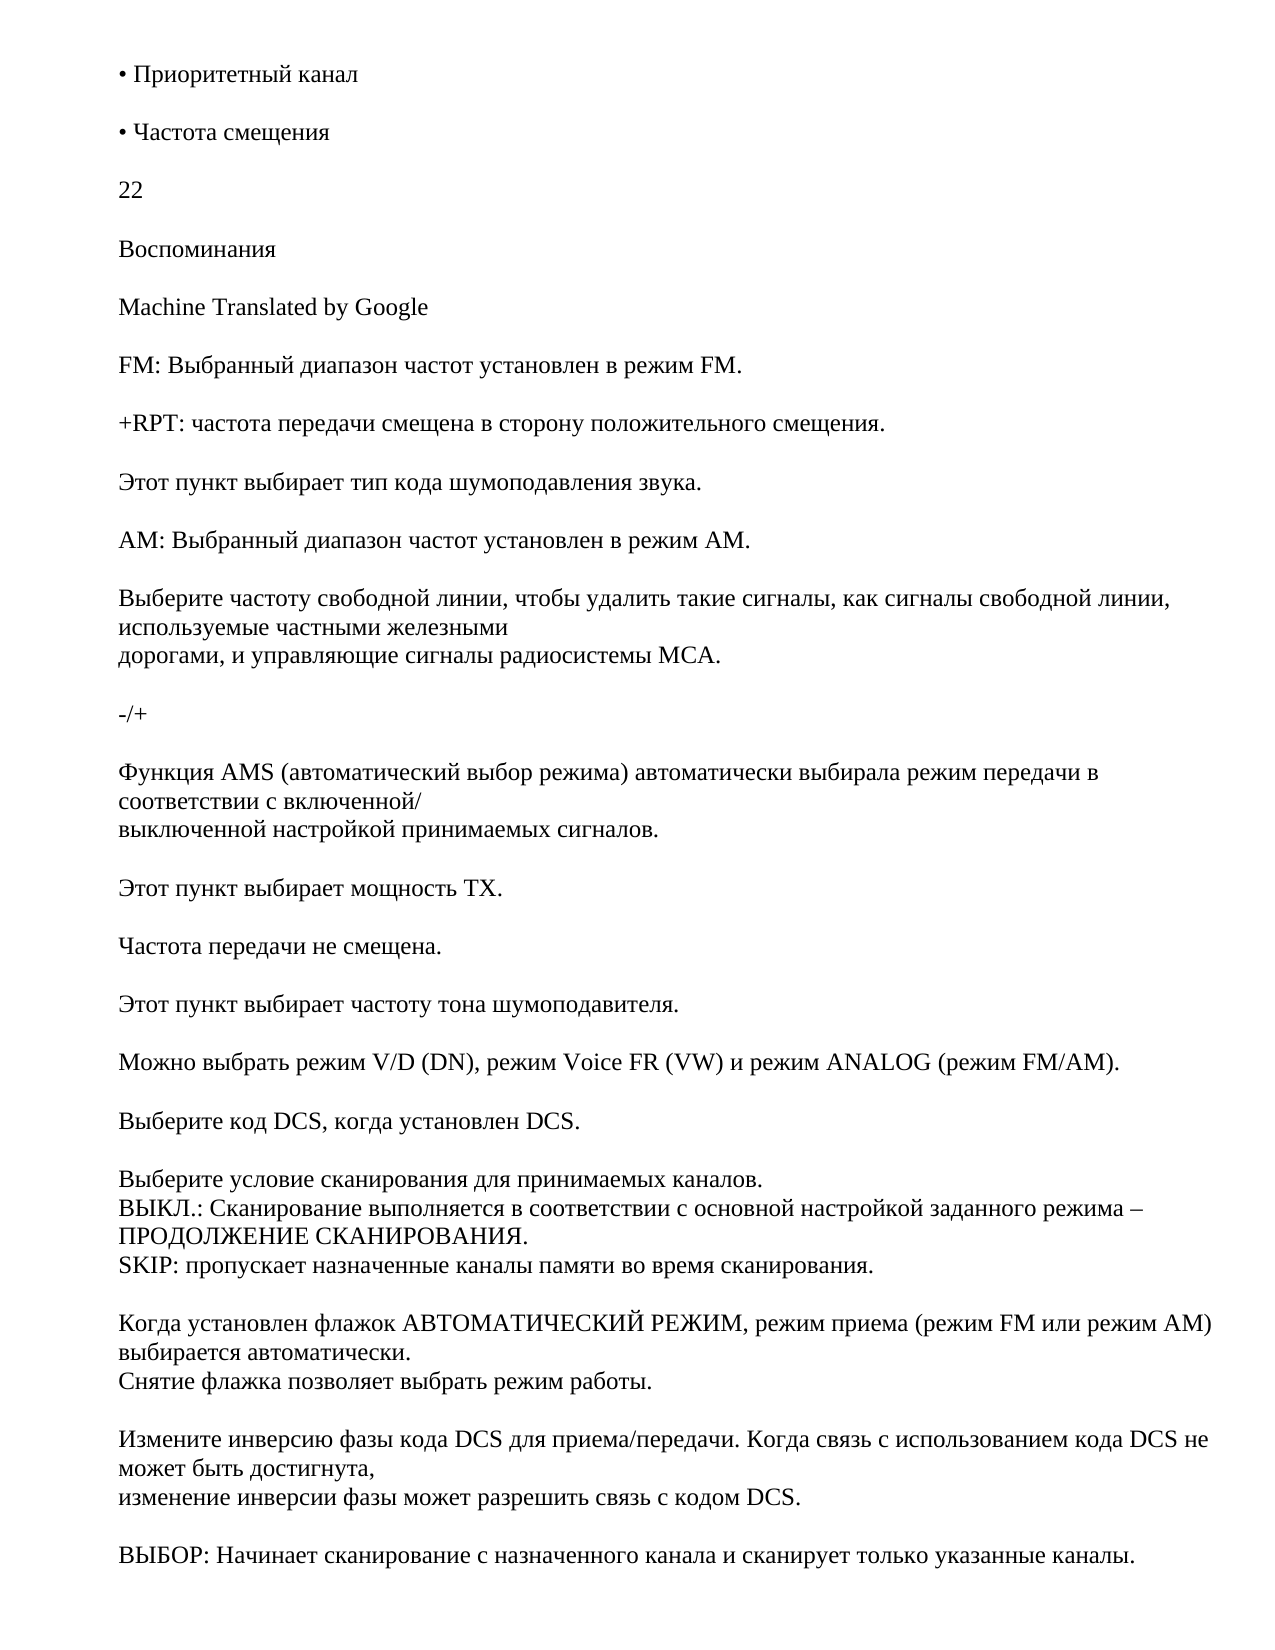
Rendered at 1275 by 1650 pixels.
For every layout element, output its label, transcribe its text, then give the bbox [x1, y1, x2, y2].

text Измените инверсию фазы кода DCS для приема/передачи. Когда связь с использованием кода DCS не может быть достигнута, изменение инверсии фазы может разрешить связь с кодом DCS. [118, 1424, 1216, 1510]
text • Приоритетный канал [118, 59, 1216, 88]
text • Частота смещения [118, 117, 1216, 146]
text Выберите код DCS, когда установлен DCS. [118, 1106, 1216, 1134]
text Этот пункт выбирает частоту тона шумоподавителя. [118, 989, 1216, 1018]
text AM: Выбранный диапазон частот установлен в режим AM. [118, 525, 1216, 554]
text Когда установлен флажок АВТОМАТИЧЕСКИЙ РЕЖИМ, режим приема (режим FM или режим AM) выбирается автоматически. Снятие флажка позволяет выбрать режим работы. [118, 1308, 1216, 1395]
text Выберите частоту свободной линии, чтобы удалить такие сигналы, как сигналы свободной линии, используемые частными железными дорогами, и управляющие сигналы радиосистемы MCA. [118, 583, 1216, 669]
text 22 [118, 176, 1216, 204]
text Этот пункт выбирает мощность TX. [118, 873, 1216, 902]
text +RPT: частота передачи смещена в сторону положительного смещения. [118, 408, 1216, 437]
text ВЫБОР: Начинает сканирование с назначенного канала и сканирует только указанные каналы. [118, 1540, 1216, 1569]
text -/+ [118, 699, 1216, 728]
text Можно выбрать режим V/D (DN), режим Voice FR (VW) и режим ANALOG (режим FM/AM). [118, 1047, 1216, 1076]
text Machine Translated by Google [118, 292, 1216, 321]
text Частота передачи не смещена. [118, 931, 1216, 960]
text Этот пункт выбирает тип кода шумоподавления звука. [118, 467, 1216, 495]
text Выберите условие сканирования для принимаемых каналов. ВЫКЛ.: Сканирование выполняется в соответствии с основной настройкой заданного режима – ПРОДОЛЖЕНИЕ СКАНИРОВАНИЯ. SKIP: пропускает назначенные каналы памяти во время сканирования. [118, 1164, 1216, 1279]
text Функция AMS (автоматический выбор режима) автоматически выбирала режим передачи в соответствии с включенной/ выключенной настройкой принимаемых сигналов. [118, 757, 1216, 843]
text FM: Выбранный диапазон частот установлен в режим FM. [118, 350, 1216, 379]
text Воспоминания [118, 234, 1216, 262]
